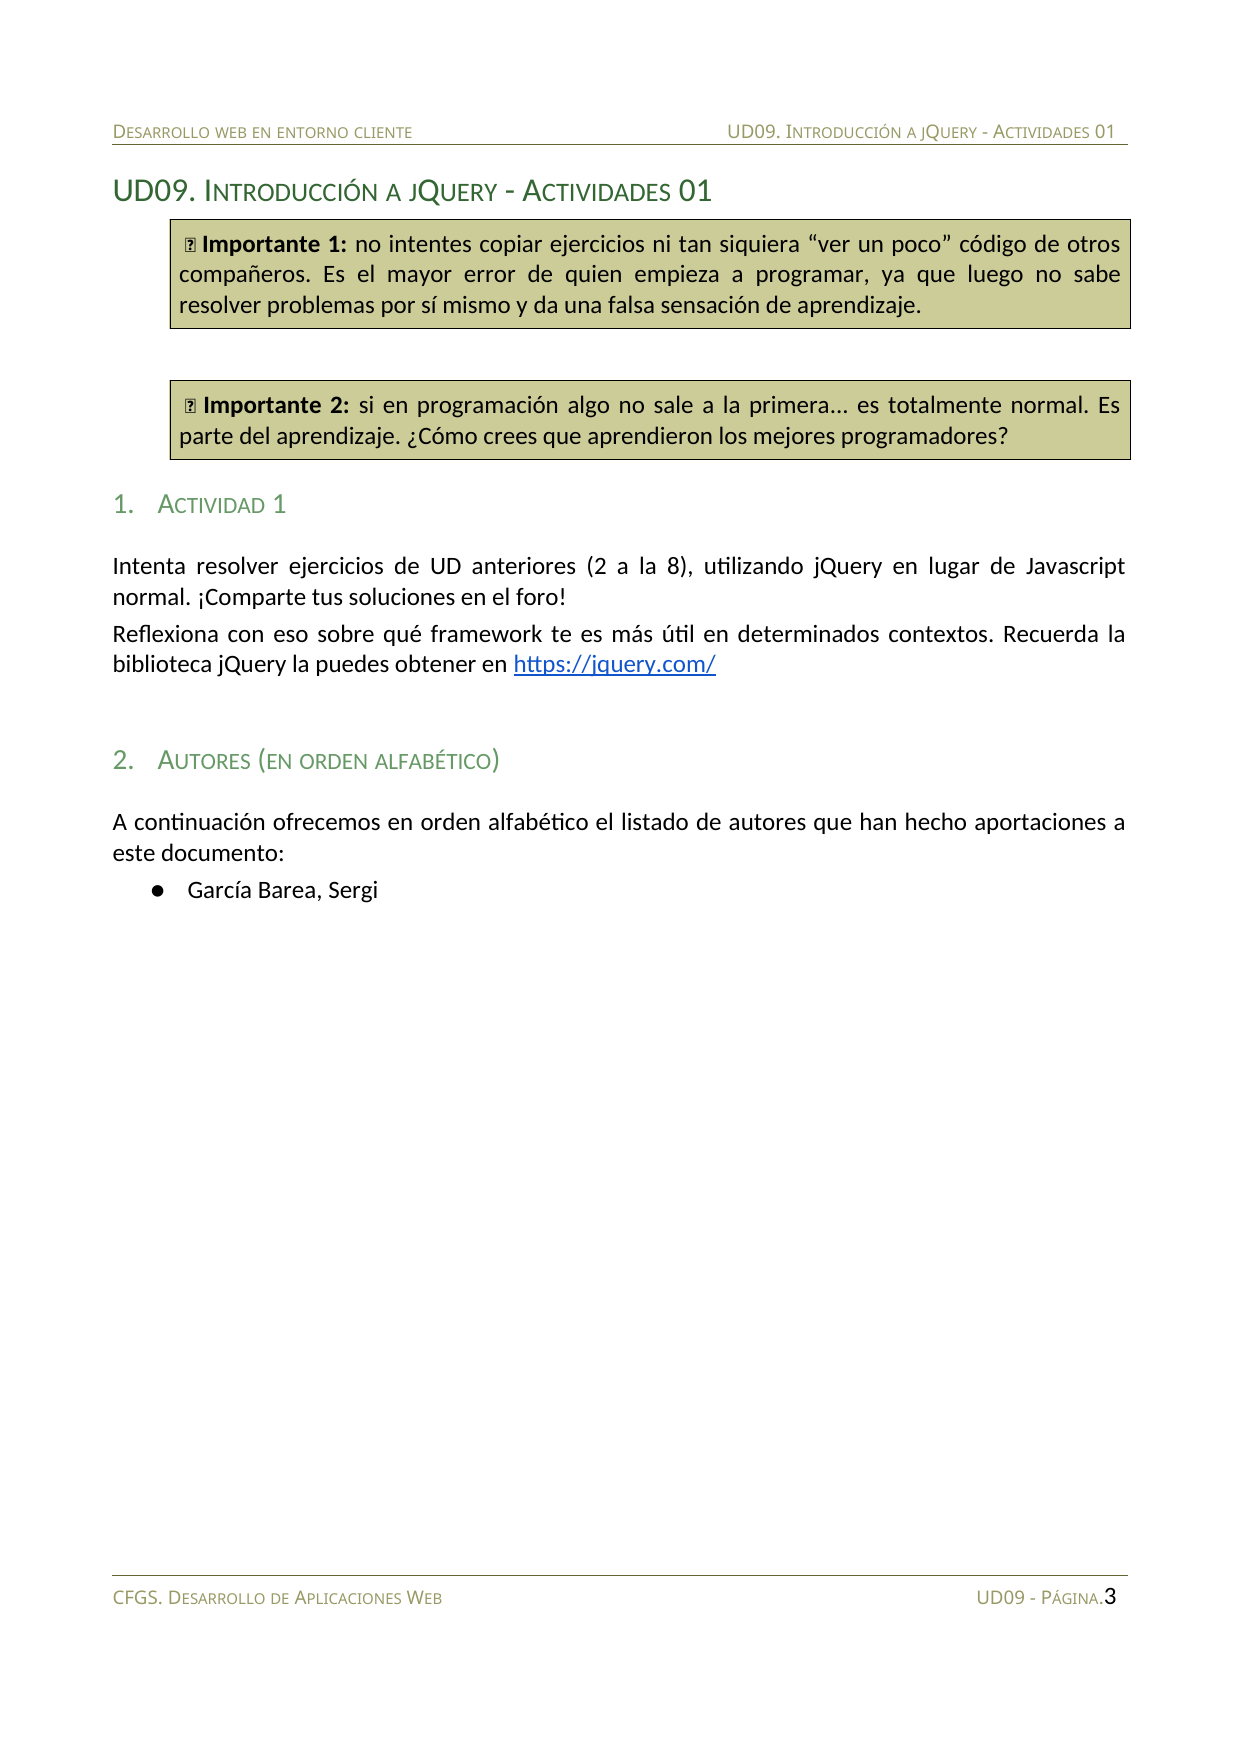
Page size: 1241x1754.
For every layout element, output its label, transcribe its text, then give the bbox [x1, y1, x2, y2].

subtitle Actividad 1 [112, 485, 1128, 520]
text A continuación ofrecemos en orden alfabético el listado de autores que han hecho aportaciones a este documento: [112, 806, 1128, 867]
text Intenta resolver ejercicios de UD anteriores (2 a la 8), utilizando jQuery en lugar de Javascript normal. ¡Comparte tus soluciones en el foro! [112, 550, 1128, 611]
text Reflexiona con eso sobre qué framework te es más útil en determinados contextos. Recuerda la biblioteca jQuery la puedes obtener en https://jquery.com/ [112, 618, 1128, 679]
list García Barea, Sergi [150, 874, 1128, 904]
text 📖 Importante 2: si en programación algo no sale a la primera... es totalmente normal. Es parte del aprendizaje. ¿Cómo crees que aprendieron los mejores programadores? [171, 381, 1130, 459]
subtitle Autores (en orden alfabético) [112, 741, 1128, 776]
text UD09. Introducción a jQuery - Actividades 01 [112, 169, 1128, 210]
text 📖 Importante 1: no intentes copiar ejercicios ni tan siquiera “ver un poco” código de otros compañeros. Es el mayor error de quien empieza a programar, ya que luego no sabe resolver problemas por sí mismo y da una falsa sensación de aprendizaje. [171, 220, 1130, 328]
